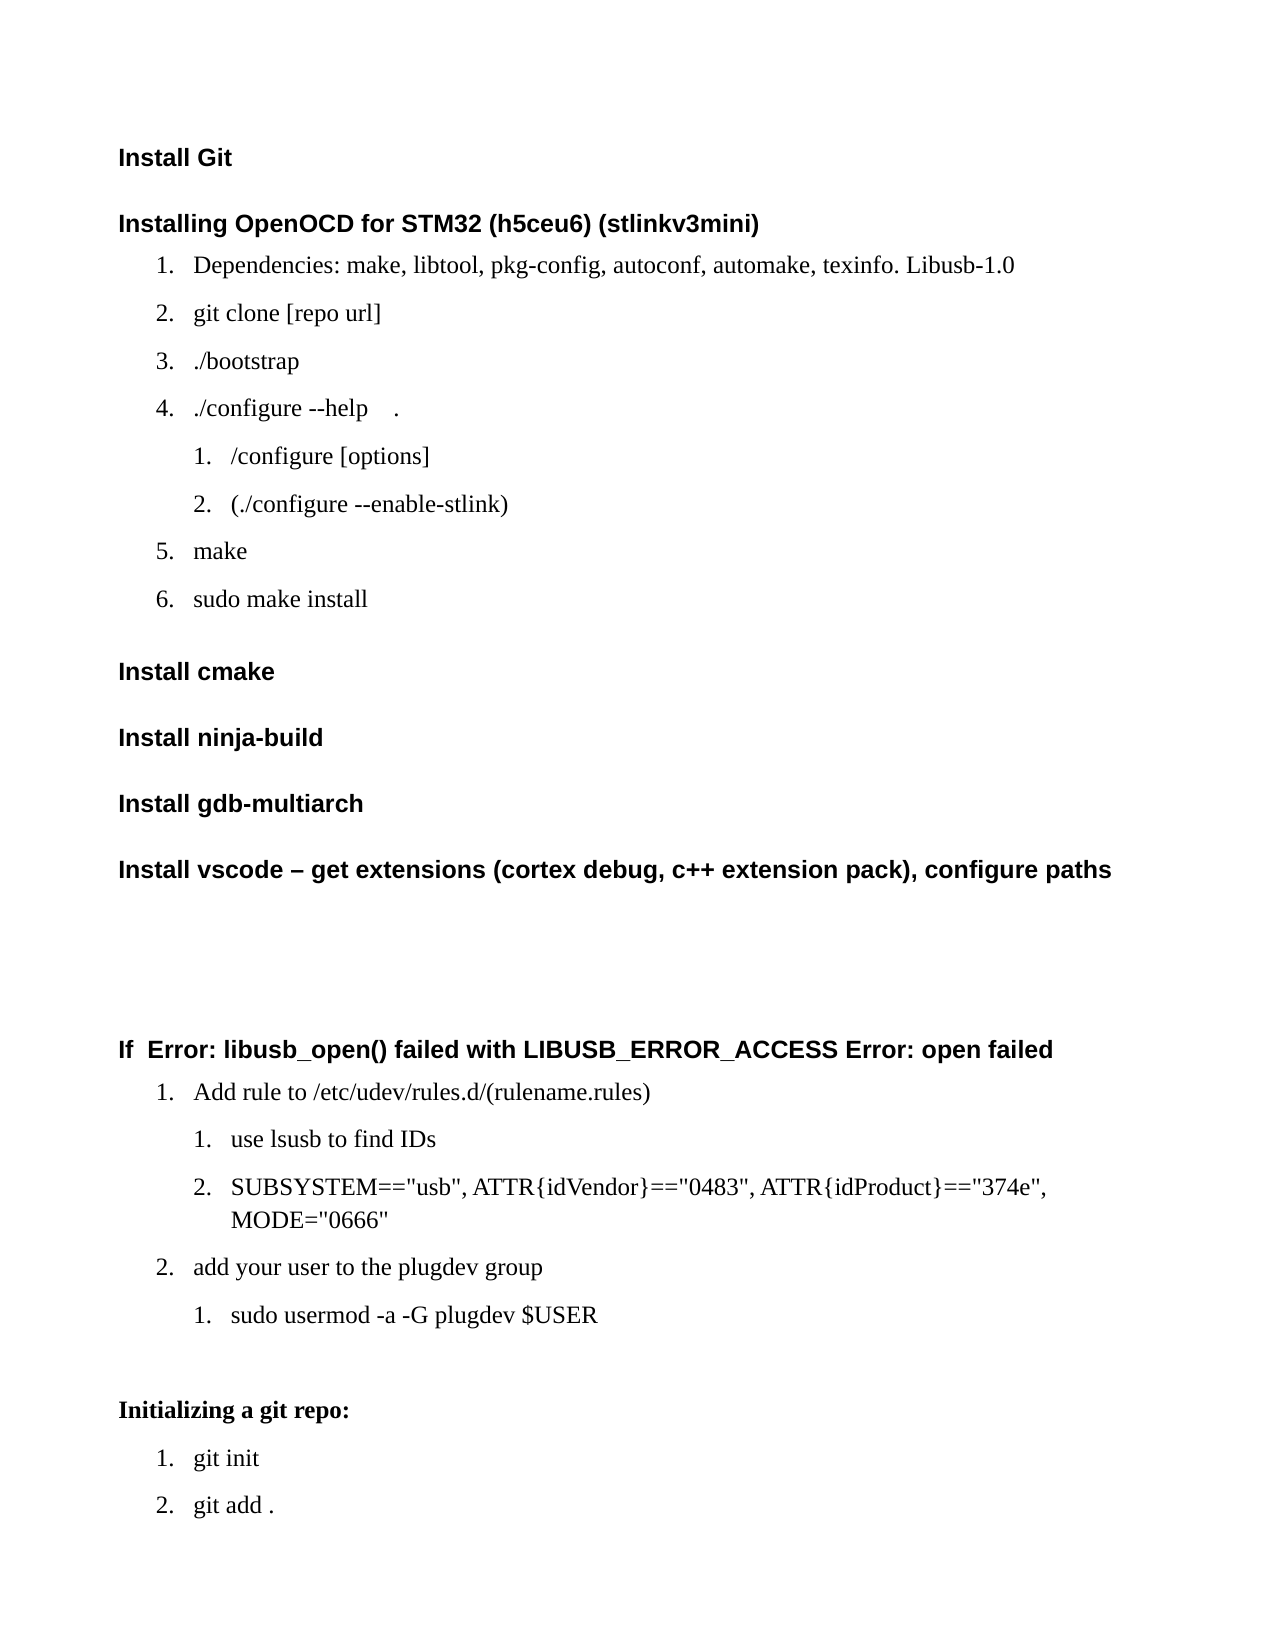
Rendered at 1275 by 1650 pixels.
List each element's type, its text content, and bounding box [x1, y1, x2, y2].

subtitle Install cmake [118, 656, 1157, 685]
text Initializing a git repo: [118, 1395, 1157, 1424]
list sudo usermod -a -G plugdev $USER [193, 1300, 1157, 1329]
list /configure [options] [193, 441, 1157, 470]
list Add rule to /etc/udev/rules.d/(rulename.rules) [156, 1077, 1157, 1105]
list sudo make install [156, 584, 1157, 613]
list add your user to the plugdev group [156, 1252, 1157, 1281]
list (./configure --enable-stlink) [193, 489, 1157, 517]
list git init [156, 1443, 1157, 1472]
list ./bootstrap [156, 346, 1157, 374]
list use lsusb to find IDs [193, 1124, 1157, 1153]
list git add . [156, 1490, 1157, 1519]
subtitle Install vscode – get extensions (cortex debug, c++ extension pack), configure paths [118, 855, 1157, 884]
list make [156, 536, 1157, 565]
list git clone [repo url] [156, 298, 1157, 327]
subtitle Install gdb-multiarch [118, 789, 1157, 818]
subtitle Install ninja-build [118, 723, 1157, 751]
subtitle If Error: libusb_open() failed with LIBUSB_ERROR_ACCESS Error: open failed [118, 1035, 1157, 1064]
subtitle Installing OpenOCD for STM32 (h5ceu6) (stlinkv3mini) [118, 209, 1157, 238]
list ./configure --help . [156, 393, 1157, 422]
list SUBSYSTEM=="usb", ATTR{idVendor}=="0483", ATTR{idProduct}=="374e", MODE="0666" [193, 1172, 1157, 1233]
list Dependencies: make, libtool, pkg-config, autoconf, automake, texinfo. Libusb-1.0 [156, 251, 1157, 279]
subtitle Install Git [118, 143, 1157, 172]
